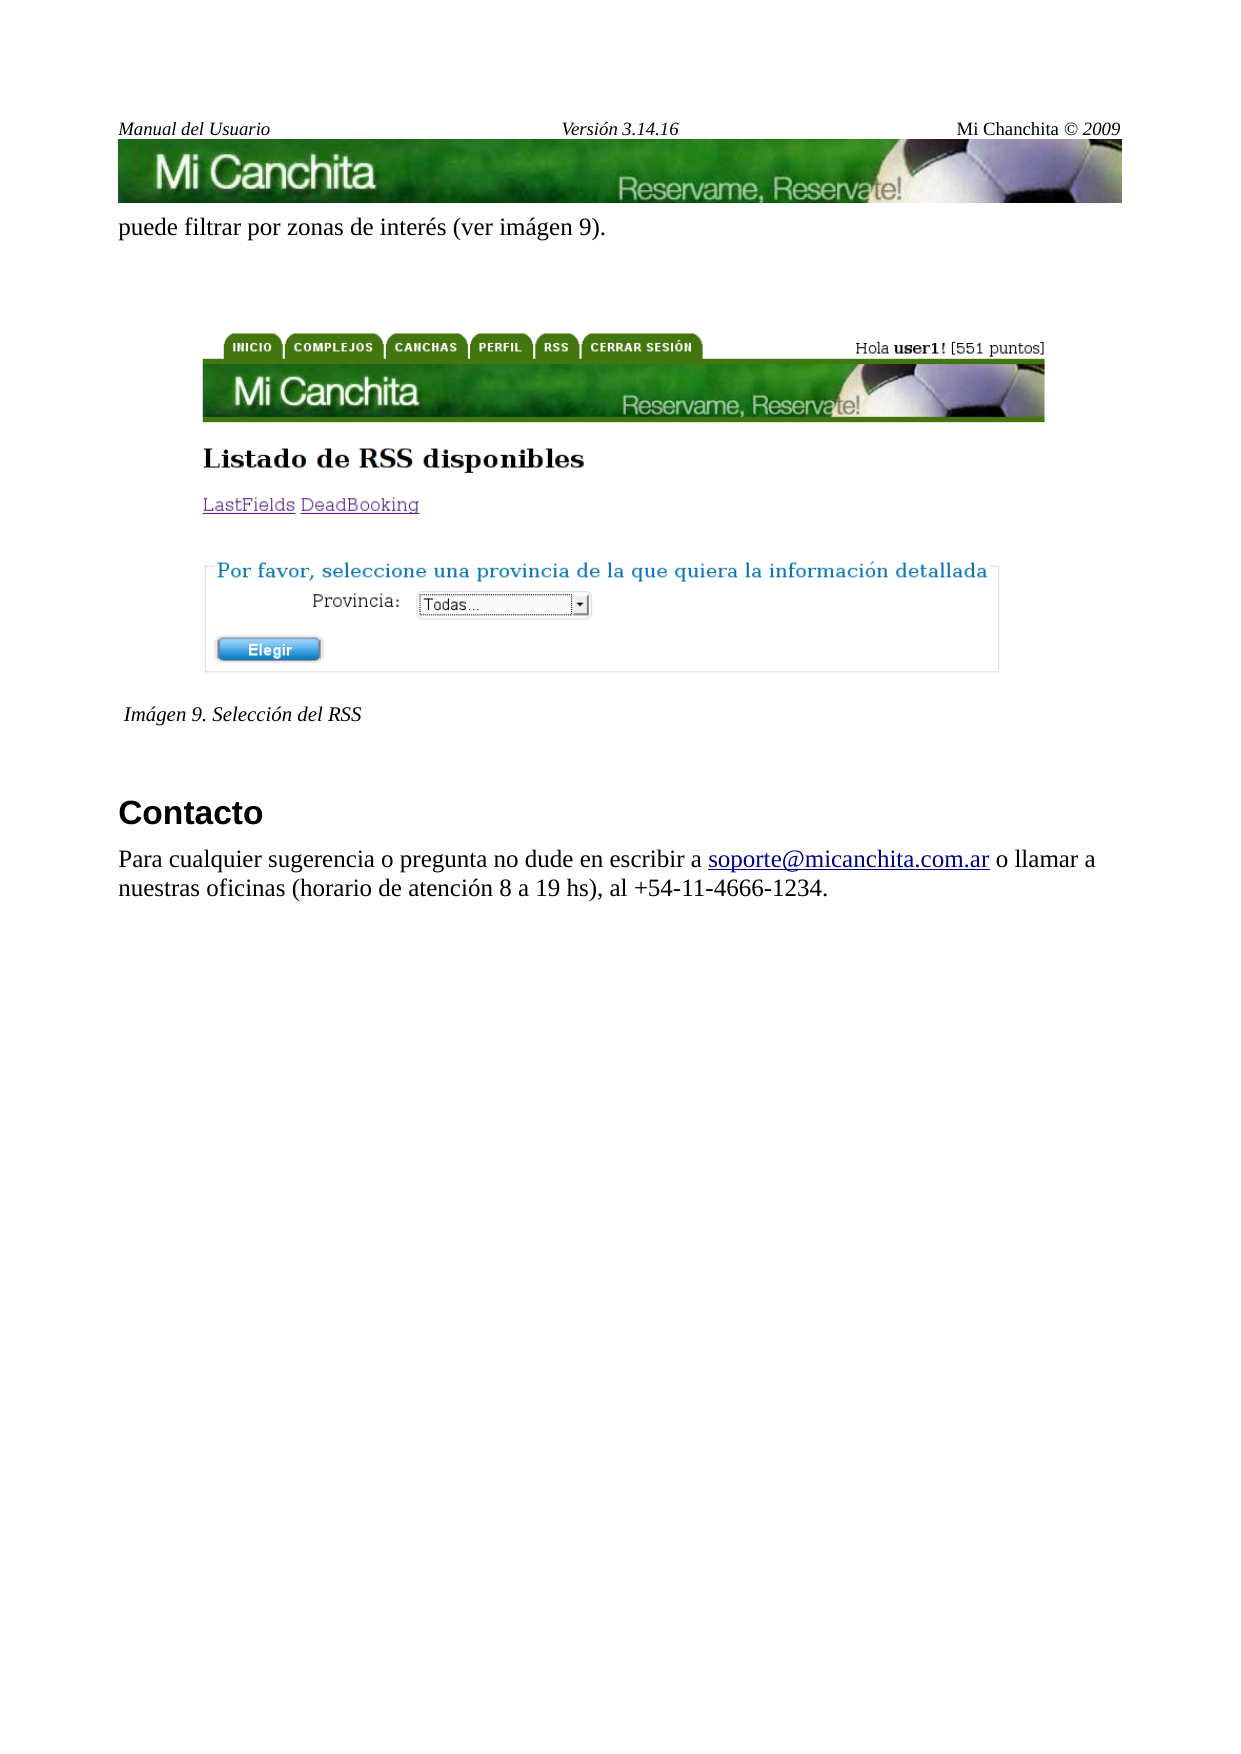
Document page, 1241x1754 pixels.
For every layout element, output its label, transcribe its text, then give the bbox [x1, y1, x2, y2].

text puede filtrar por zonas de interés (ver imágen 9). [118, 212, 1122, 241]
picture [118, 139, 1122, 203]
subtitle Contacto [118, 793, 1122, 831]
picture [187, 324, 1053, 703]
text Imágen 9. Selección del RSS [124, 307, 1116, 726]
text Para cualquier sugerencia o pregunta no dude en escribir a soporte@micanchita.com.ar o llamar a nuestras oficinas (horario de atención 8 a 19 hs), al +54-11-4666-1234. [118, 844, 1122, 901]
